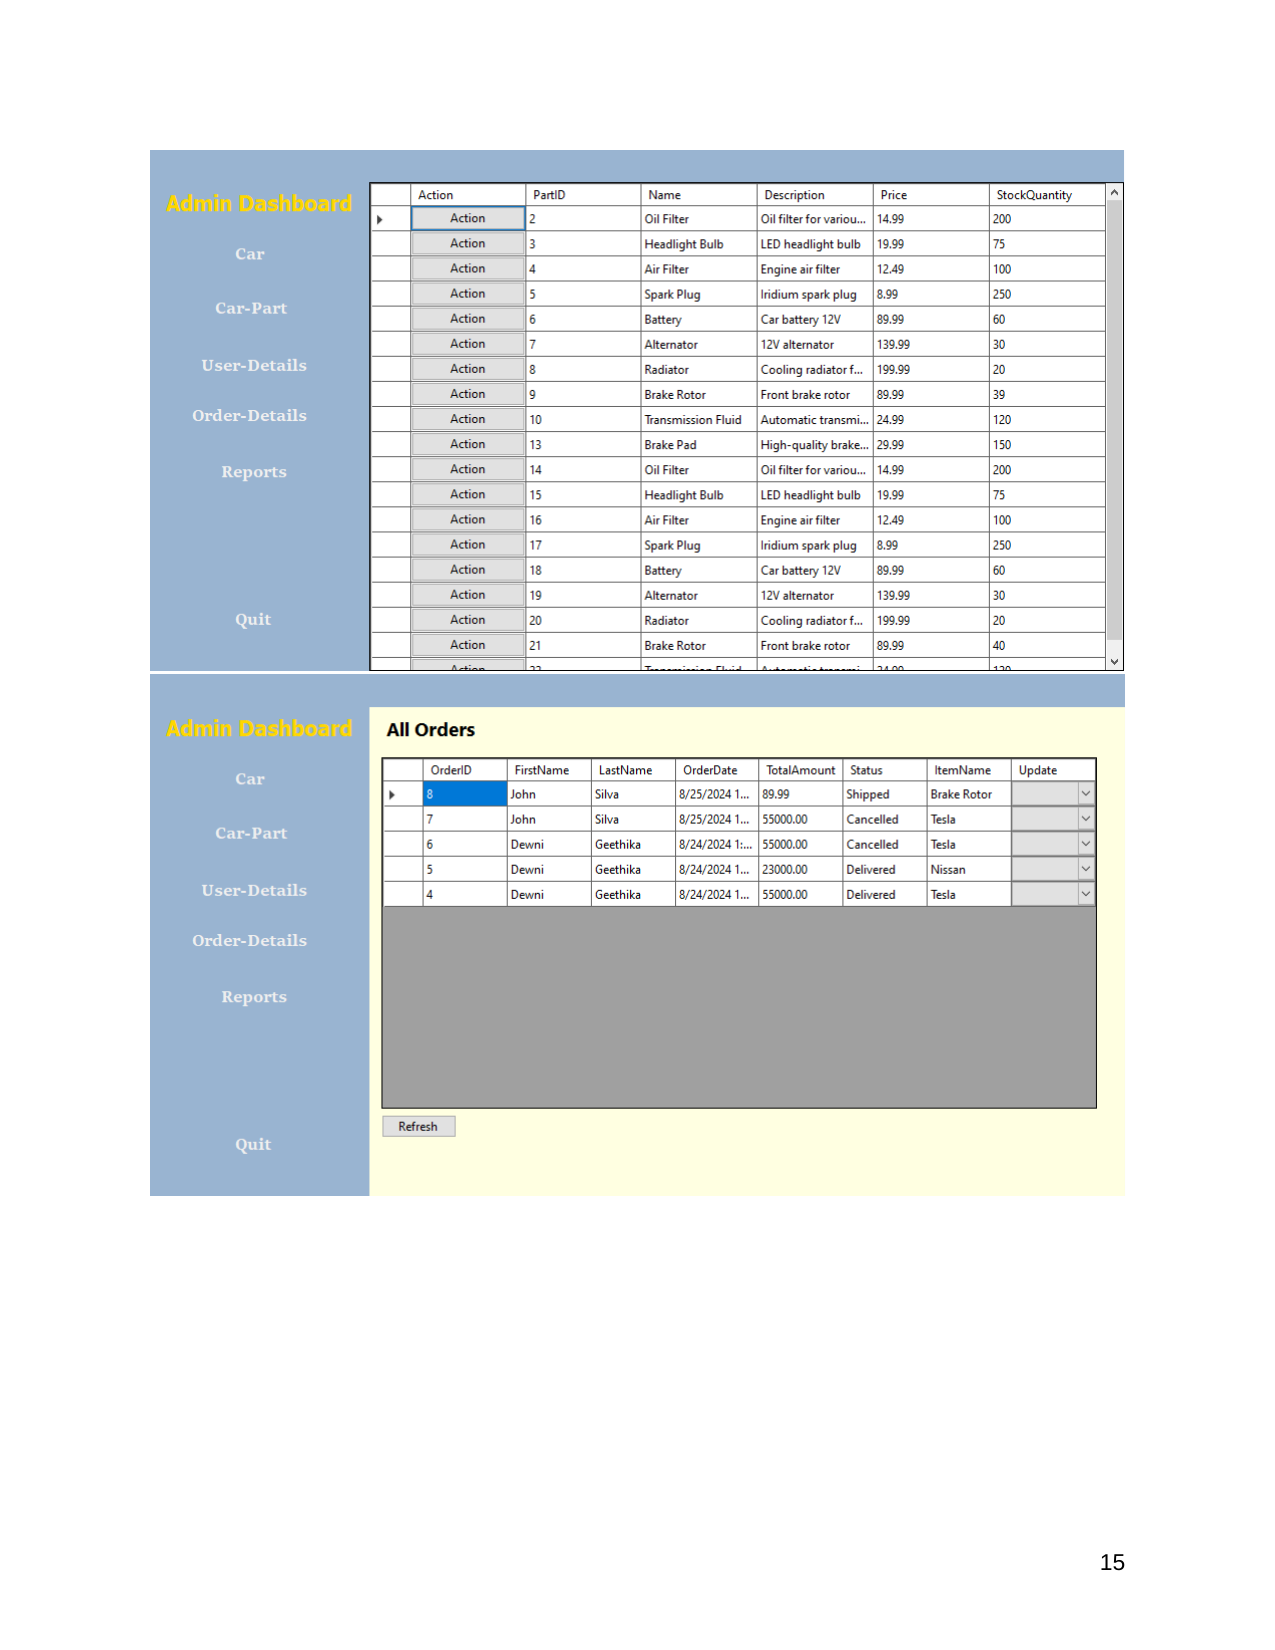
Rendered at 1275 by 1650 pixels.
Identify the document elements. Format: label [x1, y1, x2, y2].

picture [150, 150, 1125, 671]
picture [150, 674, 1125, 1196]
